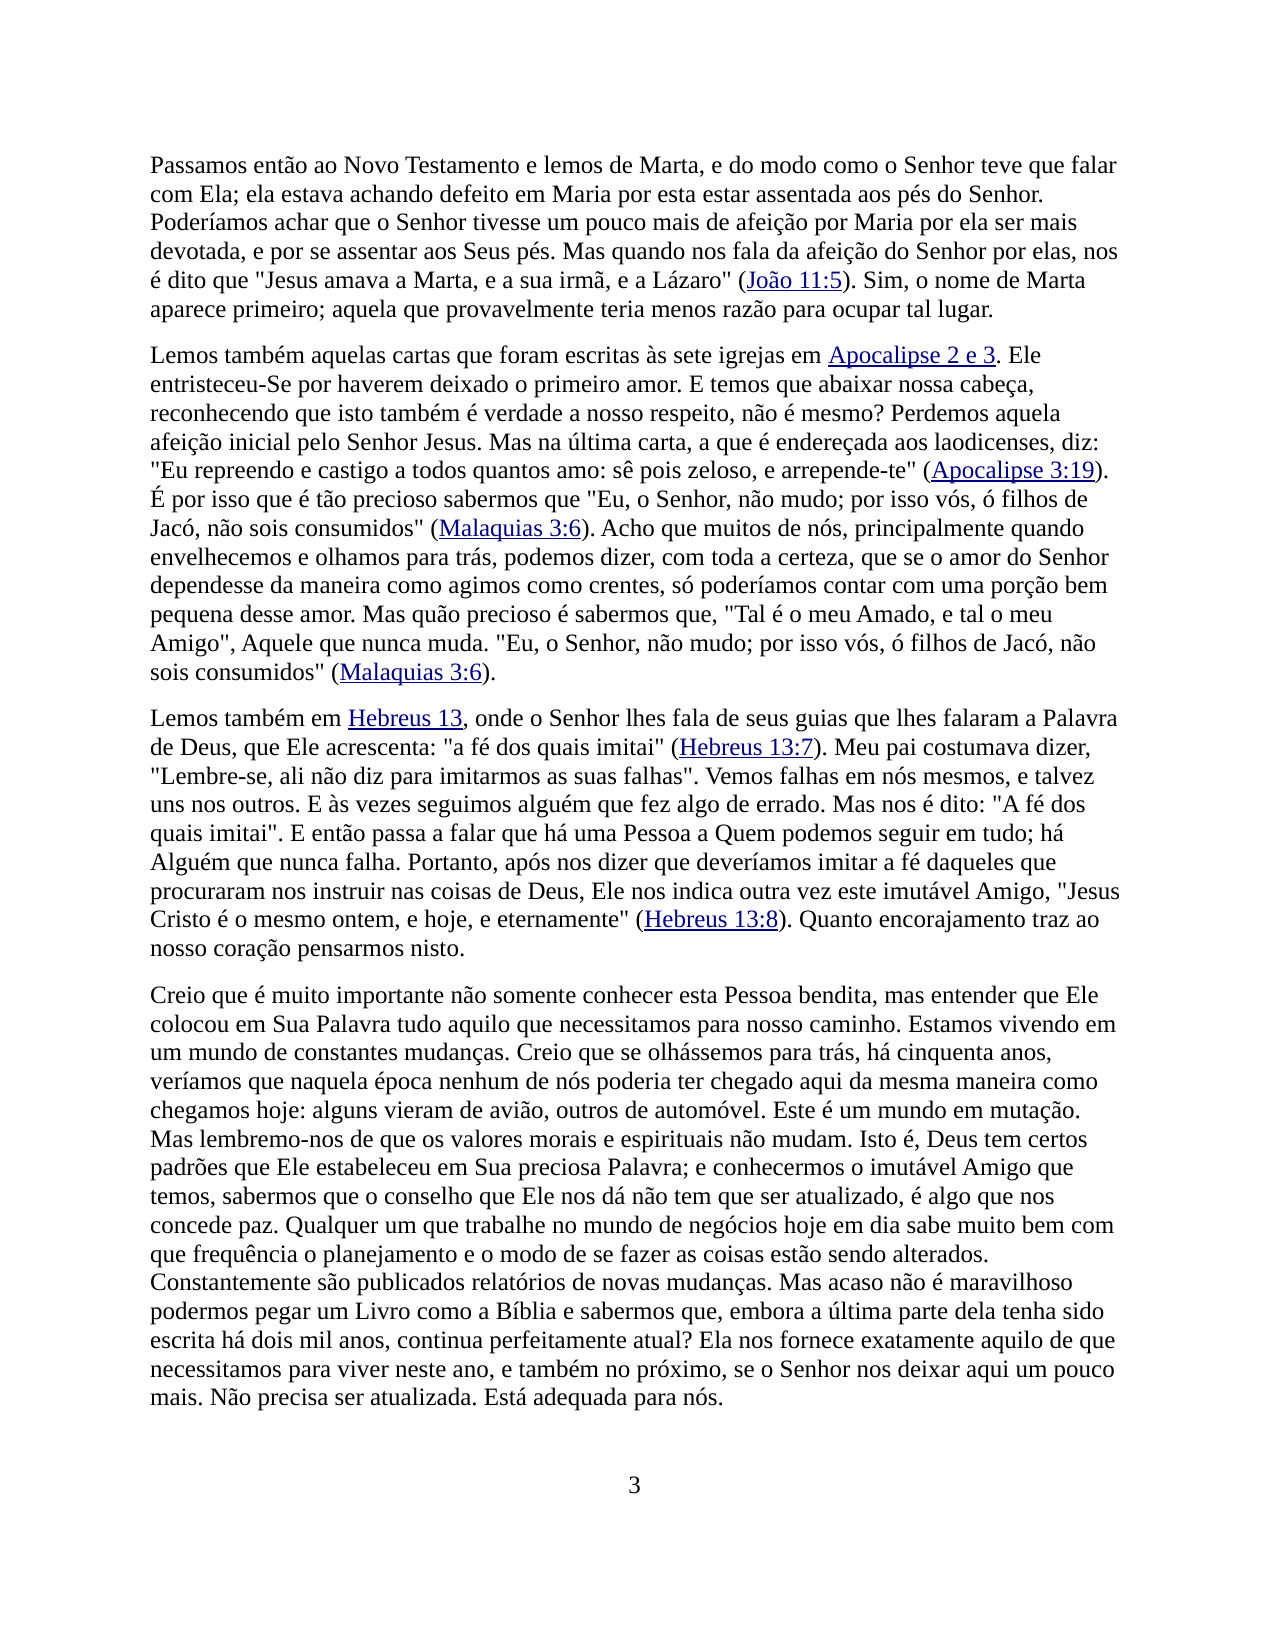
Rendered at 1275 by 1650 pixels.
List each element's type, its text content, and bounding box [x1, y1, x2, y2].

text Lemos também aquelas cartas que foram escritas às sete igrejas em Apocalipse 2 e 3. Ele entristeceu-Se por haverem deixado o primeiro amor. E temos que abaixar nossa cabeça, reconhecendo que isto também é verdade a nosso respeito, não é mesmo? Perdemos aquela afeição inicial pelo Senhor Jesus. Mas na última carta, a que é endereçada aos laodicenses, diz: "Eu repreendo e castigo a todos quantos amo: sê pois zeloso, e arrepende-te" (Apocalipse 3:19). É por isso que é tão precioso sabermos que "Eu, o Senhor, não mudo; por isso vós, ó filhos de Jacó, não sois consumidos" (Malaquias 3:6). Acho que muitos de nós, principalmente quando envelhecemos e olhamos para trás, podemos dizer, com toda a certeza, que se o amor do Senhor dependesse da maneira como agimos como crentes, só poderíamos contar com uma porção bem pequena desse amor. Mas quão precioso é sabermos que, "Tal é o meu Amado, e tal o meu Amigo", Aquele que nunca muda. "Eu, o Senhor, não mudo; por isso vós, ó filhos de Jacó, não sois consumidos" (Malaquias 3:6). [150, 340, 1125, 685]
text Lemos também em Hebreus 13, onde o Senhor lhes fala de seus guias que lhes falaram a Palavra de Deus, que Ele acrescenta: "a fé dos quais imitai" (Hebreus 13:7). Meu pai costumava dizer, "Lembre-se, ali não diz para imitarmos as suas falhas". Vemos falhas em nós mesmos, e talvez uns nos outros. E às vezes seguimos alguém que fez algo de errado. Mas nos é dito: "A fé dos quais imitai". E então passa a falar que há uma Pessoa a Quem podemos seguir em tudo; há Alguém que nunca falha. Portanto, após nos dizer que deveríamos imitar a fé daqueles que procuraram nos instruir nas coisas de Deus, Ele nos indica outra vez este imutável Amigo, "Jesus Cristo é o mesmo ontem, e hoje, e eternamente" (Hebreus 13:8). Quanto encorajamento traz ao nosso coração pensarmos nisto. [150, 703, 1125, 962]
text Creio que é muito importante não somente conhecer esta Pessoa bendita, mas entender que Ele colocou em Sua Palavra tudo aquilo que necessitamos para nosso caminho. Estamos vivendo em um mundo de constantes mudanças. Creio que se olhássemos para trás, há cinquenta anos, veríamos que naquela época nenhum de nós poderia ter chegado aqui da mesma maneira como chegamos hoje: alguns vieram de avião, outros de automóvel. Este é um mundo em mutação. Mas lembremo-nos de que os valores morais e espirituais não mudam. Isto é, Deus tem certos padrões que Ele estabeleceu em Sua preciosa Palavra; e conhecermos o imutável Amigo que temos, sabermos que o conselho que Ele nos dá não tem que ser atualizado, é algo que nos concede paz. Qualquer um que trabalhe no mundo de negócios hoje em dia sabe muito bem com que frequência o planejamento e o modo de se fazer as coisas estão sendo alterados. Constantemente são publicados relatórios de novas mudanças. Mas acaso não é maravilhoso podermos pegar um Livro como a Bíblia e sabermos que, embora a última parte dela tenha sido escrita há dois mil anos, continua perfeitamente atual? Ela nos fornece exatamente aquilo de que necessitamos para viver neste ano, e também no próximo, se o Senhor nos deixar aqui um pouco mais. Não precisa ser atualizada. Está adequada para nós. [150, 980, 1125, 1411]
text Passamos então ao Novo Testamento e lemos de Marta, e do modo como o Senhor teve que falar com Ela; ela estava achando defeito em Maria por esta estar assentada aos pés do Senhor. Poderíamos achar que o Senhor tivesse um pouco mais de afeição por Maria por ela ser mais devotada, e por se assentar aos Seus pés. Mas quando nos fala da afeição do Senhor por elas, nos é dito que "Jesus amava a Marta, e a sua irmã, e a Lázaro" (João 11:5). Sim, o nome de Marta aparece primeiro; aquela que provavelmente teria menos razão para ocupar tal lugar. [150, 150, 1125, 322]
